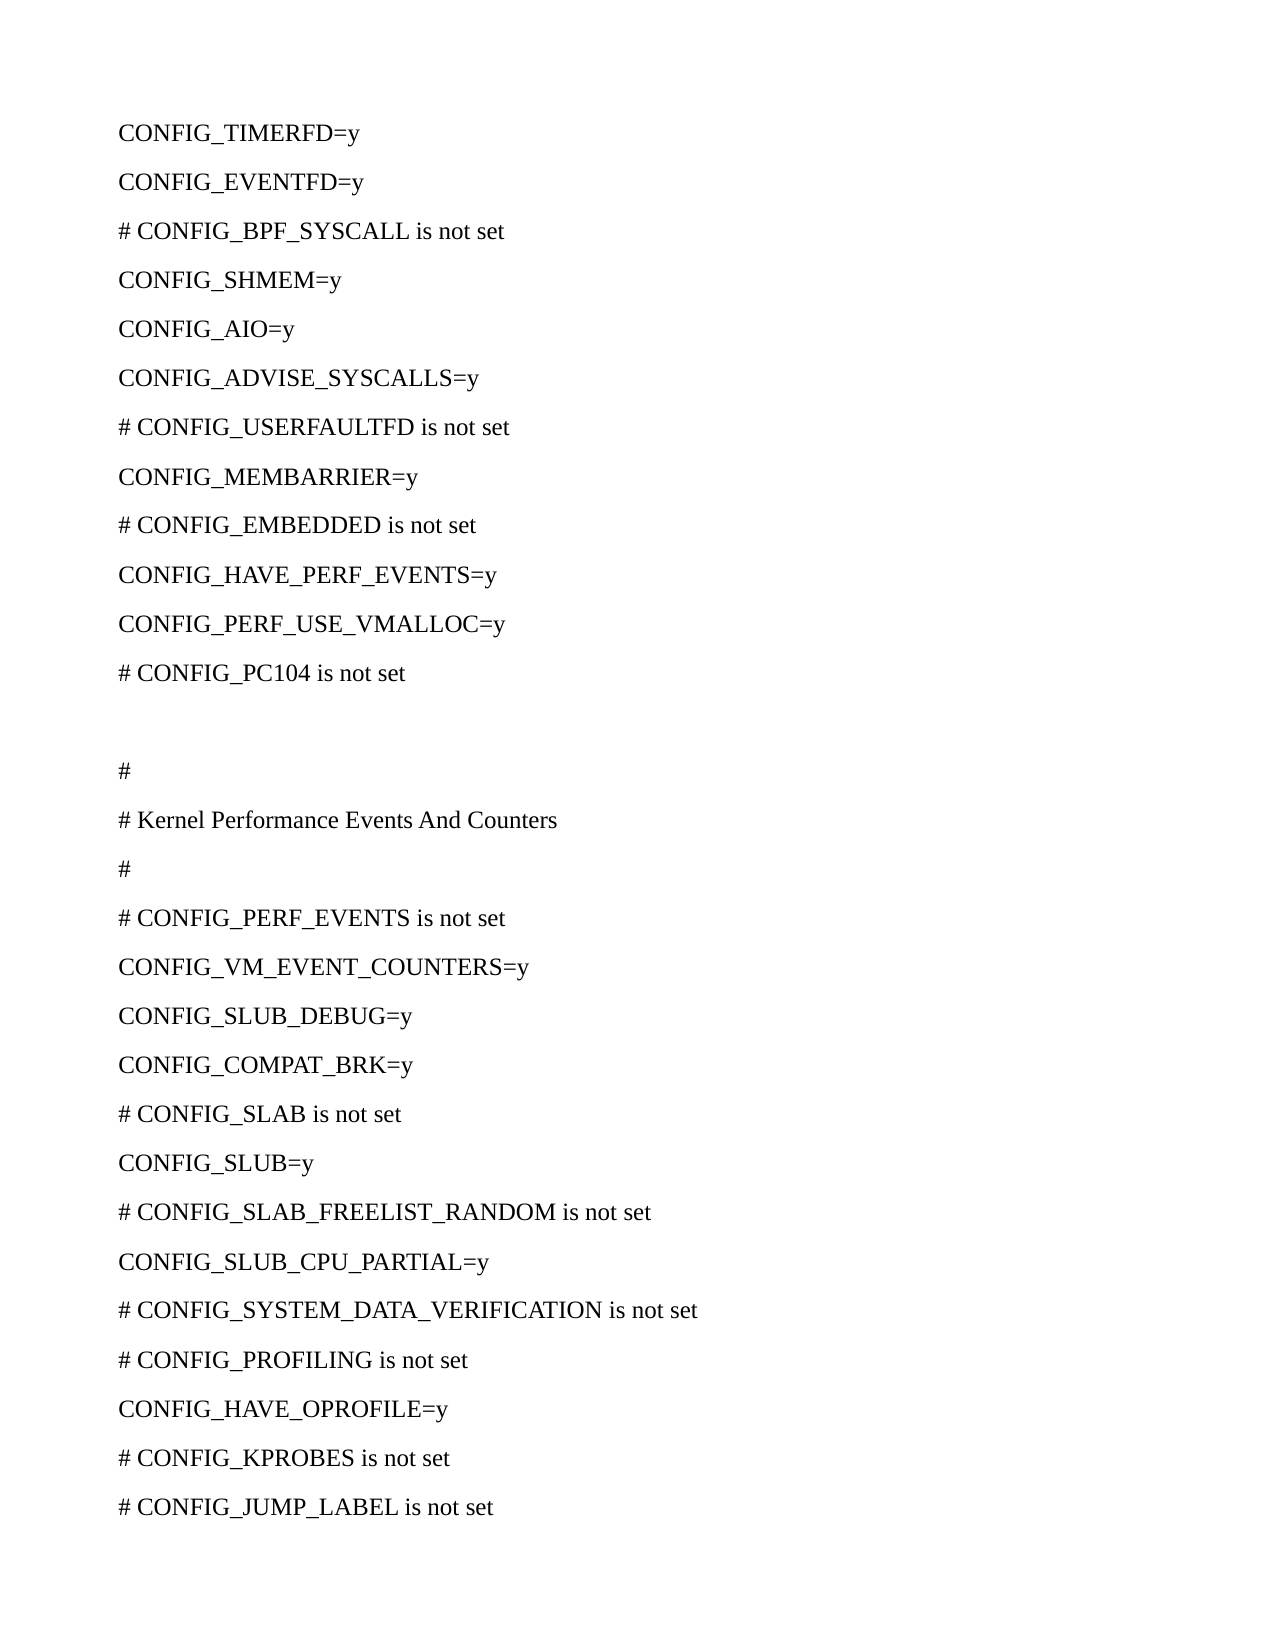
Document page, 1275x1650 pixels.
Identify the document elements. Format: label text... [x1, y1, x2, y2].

text CONFIG_AIO=y [118, 314, 1157, 343]
text # CONFIG_JUMP_LABEL is not set [118, 1492, 1157, 1521]
text CONFIG_SLUB=y [118, 1148, 1157, 1177]
text # CONFIG_SYSTEM_DATA_VERIFICATION is not set [118, 1296, 1157, 1324]
text # CONFIG_PERF_EVENTS is not set [118, 903, 1157, 932]
text CONFIG_COMPAT_BRK=y [118, 1050, 1157, 1079]
text CONFIG_TIMERFD=y [118, 118, 1157, 147]
text # CONFIG_USERFAULTFD is not set [118, 412, 1157, 441]
text CONFIG_HAVE_OPROFILE=y [118, 1394, 1157, 1422]
text # CONFIG_KPROBES is not set [118, 1443, 1157, 1472]
text CONFIG_HAVE_PERF_EVENTS=y [118, 560, 1157, 588]
text # CONFIG_SLAB_FREELIST_RANDOM is not set [118, 1197, 1157, 1226]
text # [118, 854, 1157, 883]
text # CONFIG_SLAB is not set [118, 1099, 1157, 1128]
text CONFIG_MEMBARRIER=y [118, 462, 1157, 490]
text # CONFIG_PROFILING is not set [118, 1345, 1157, 1373]
text CONFIG_EVENTFD=y [118, 167, 1157, 196]
text # Kernel Performance Events And Counters [118, 805, 1157, 834]
text # CONFIG_EMBEDDED is not set [118, 511, 1157, 539]
text CONFIG_SHMEM=y [118, 265, 1157, 294]
text CONFIG_SLUB_CPU_PARTIAL=y [118, 1247, 1157, 1275]
text CONFIG_SLUB_DEBUG=y [118, 1001, 1157, 1030]
text CONFIG_VM_EVENT_COUNTERS=y [118, 952, 1157, 981]
text CONFIG_ADVISE_SYSCALLS=y [118, 363, 1157, 392]
text # [118, 756, 1157, 785]
text # CONFIG_PC104 is not set [118, 658, 1157, 687]
text CONFIG_PERF_USE_VMALLOC=y [118, 609, 1157, 637]
text # CONFIG_BPF_SYSCALL is not set [118, 216, 1157, 245]
